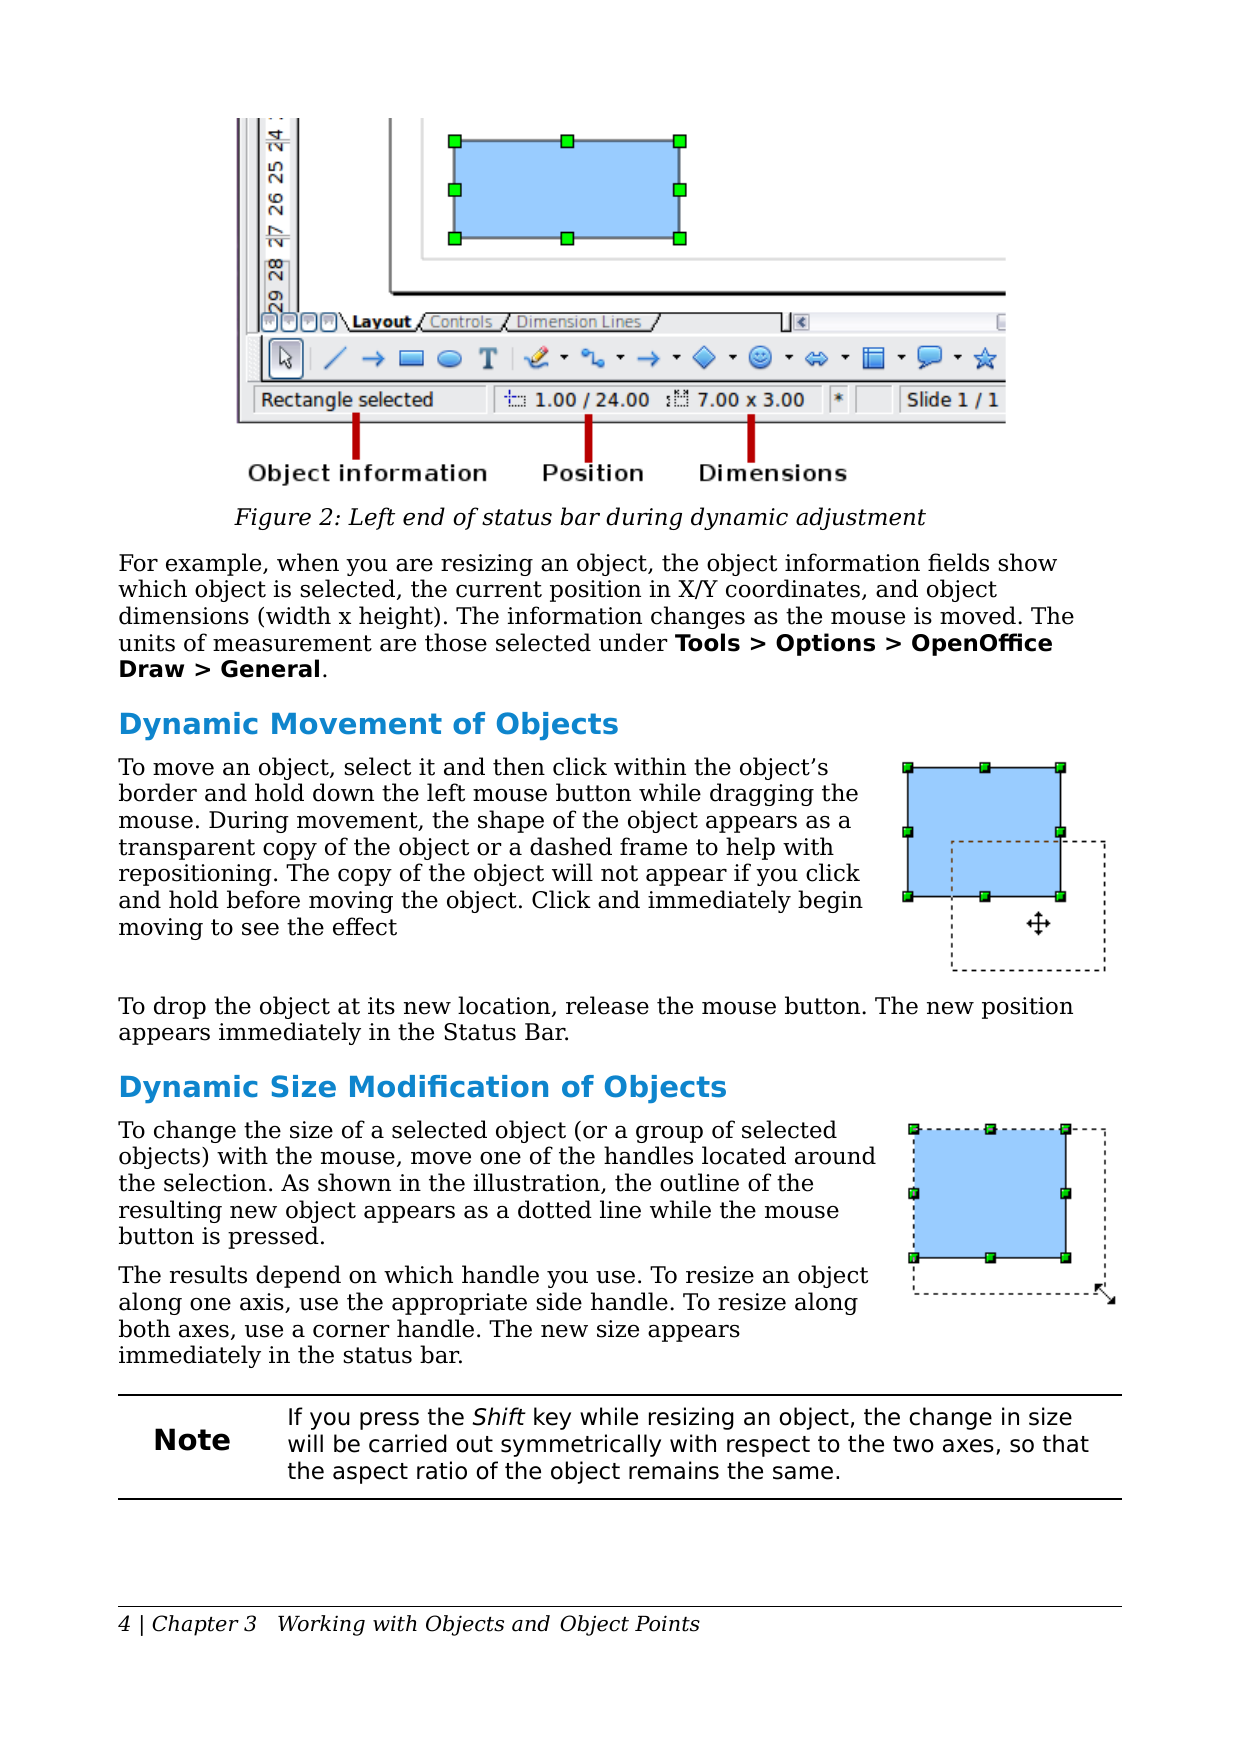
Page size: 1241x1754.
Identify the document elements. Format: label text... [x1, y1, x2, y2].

picture [891, 753, 1123, 981]
text For example, when you are resizing an object, the object information fields show which object is selected, the current position in X/Y coordinates, and object dimensions (width x height). The information changes as the mouse is moved. The units of measurement are those selected under Tools > Options > OpenOffice Draw > General. [118, 550, 1122, 683]
text Figure 2: Left end of status bar during dynamic adjustment [234, 504, 1006, 531]
text The results depend on which handle you use. To resize an object along one axis, use the appropriate side handle. To resize along both axes, use a corner handle. The new size appears immediately in the status bar. [118, 1263, 1122, 1369]
text To change the size of a selected object (or a group of selected objects) with the mouse, move one of the handles located around the selection. As shown in the illustration, the outline of the resulting new object appears as a dotted line while the mouse button is pressed. [118, 1117, 896, 1250]
table_header Note [118, 1396, 266, 1498]
table_header If you press the Shift key while resizing an object, the change in size will be carried out symmetrically with respect to the two axes, so that the aspect ratio of the object remains the same. [266, 1396, 1122, 1498]
table_header [875, 754, 891, 980]
text To drop the object at its new location, release the mouse button. The new position appears immediately in the Status Bar. [118, 993, 1122, 1046]
subtitle Dynamic Size Modification of Objects [118, 1071, 1122, 1104]
subtitle Dynamic Movement of Objects [118, 708, 1122, 742]
table_header To move an object, select it and then click within the object’s border and hold down the left mouse button while dragging the mouse. During movement, the shape of the object appears as a transparent copy of the object or a dashed frame to help with repositioning. The copy of the object will not appear if you click and hold before moving the object. Click and immediately begin moving to see the effect [118, 754, 875, 980]
picture [896, 1113, 1128, 1317]
picture [234, 118, 1006, 498]
